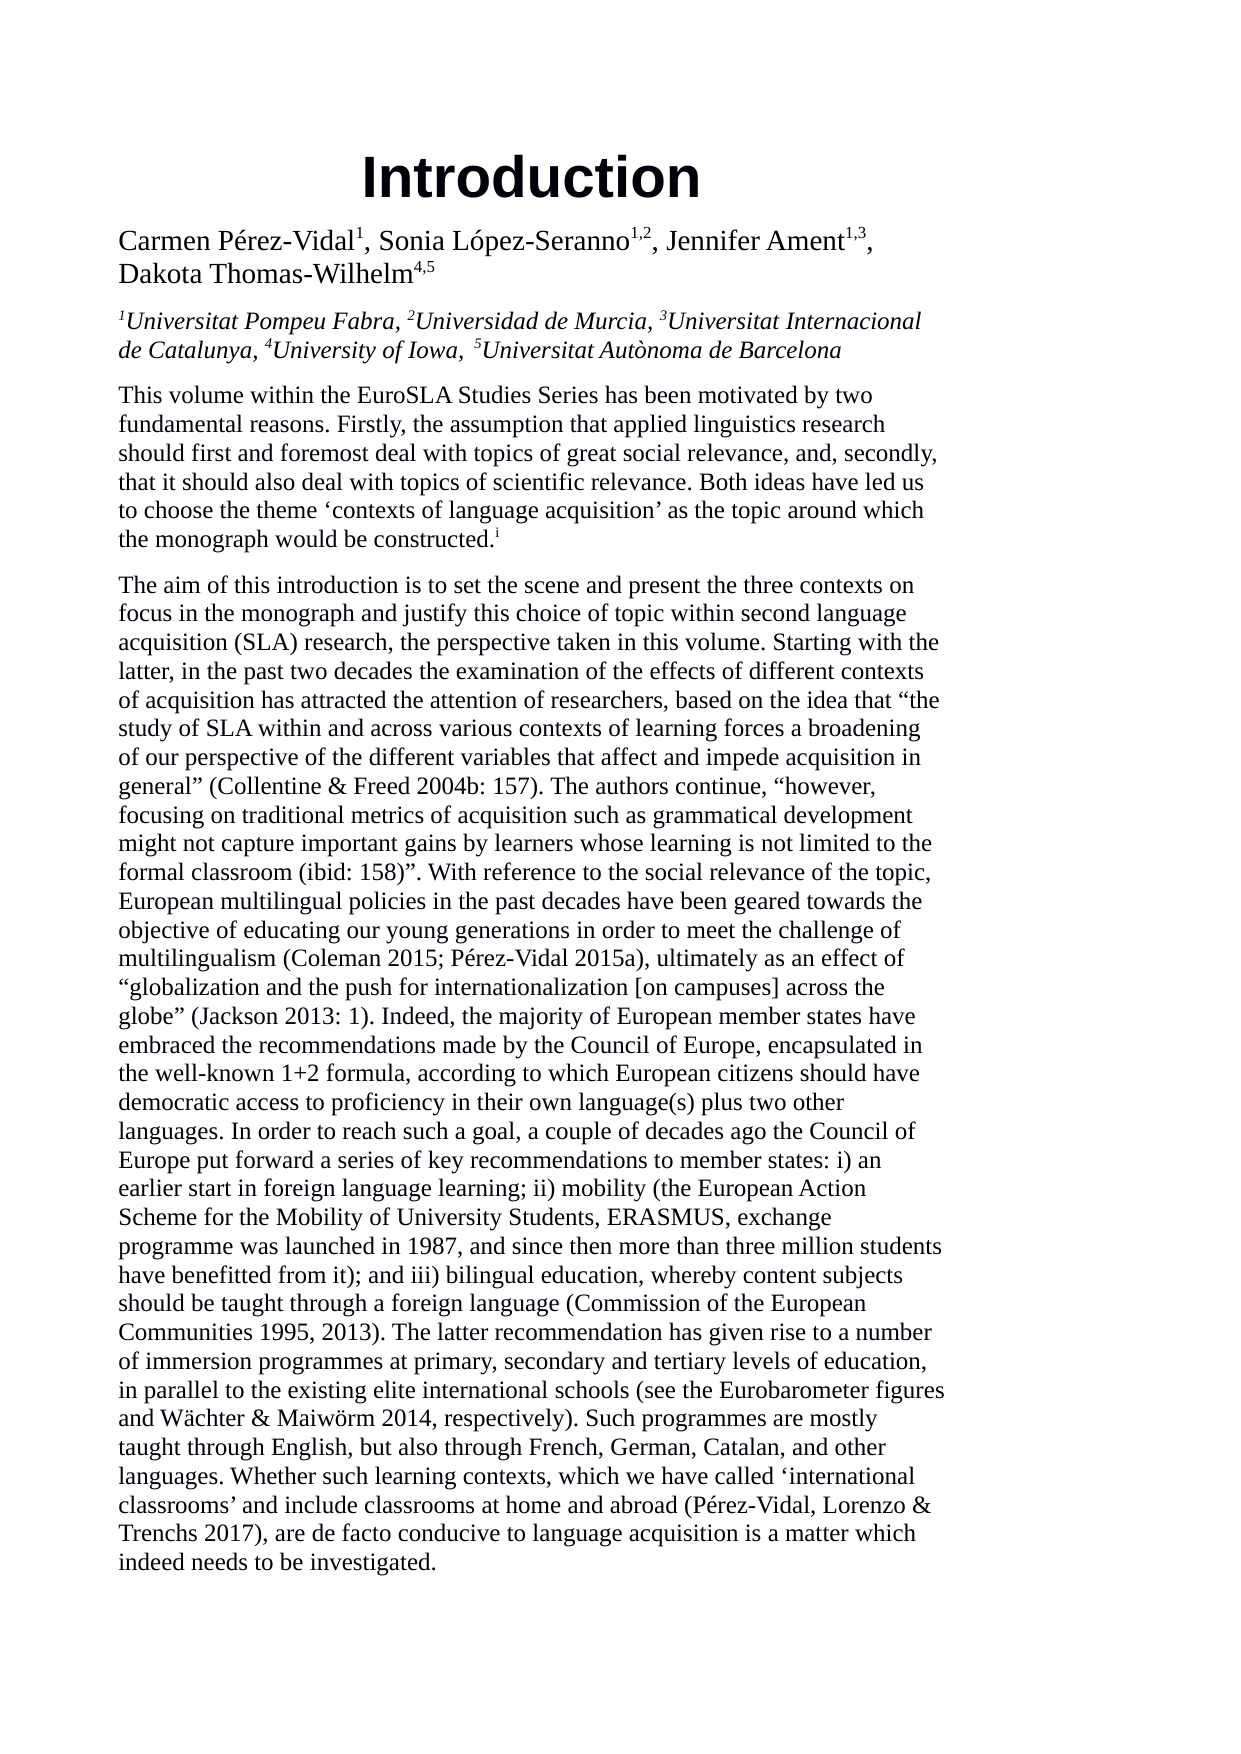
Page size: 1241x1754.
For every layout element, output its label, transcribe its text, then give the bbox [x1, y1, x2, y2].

text The aim of this introduction is to set the scene and present the three contexts on focus in the monograph and justify this choice of topic within second language acquisition (SLA) research, the perspective taken in this volume. Starting with the latter, in the past two decades the examination of the effects of different contexts of acquisition has attracted the attention of researchers, based on the idea that “the study of SLA within and across various contexts of learning forces a broadening of our perspective of the different variables that affect and impede acquisition in general” (Collentine & Freed 2004b: 157). The authors continue, “however, focusing on traditional metrics of acquisition such as grammatical development might not capture important gains by learners whose learning is not limited to the formal classroom (ibid: 158)”. With reference to the social relevance of the topic, European multilingual policies in the past decades have been geared towards the objective of educating our young generations in order to meet the challenge of multilingualism (Coleman 2015; Pérez-Vidal 2015a), ultimately as an effect of “globalization and the push for internationalization [on campuses] across the globe” (Jackson 2013: 1). Indeed, the majority of European member states have embraced the recommendations made by the Council of Europe, encapsulated in the well-known 1+2 formula, according to which European citizens should have democratic access to proficiency in their own language(s) plus two other languages. In order to reach such a goal, a couple of decades ago the Council of Europe put forward a series of key recommendations to member states: i) an earlier start in foreign language learning; ii) mobility (the European Action Scheme for the Mobility of University Students, ERASMUS, exchange programme was launched in 1987, and since then more than three million students have benefitted from it); and iii) bilingual education, whereby content subjects should be taught through a foreign language (Commission of the European Communities 1995, 2013). The latter recommendation has given rise to a number of immersion programmes at primary, secondary and tertiary levels of education, in parallel to the existing elite international schools (see the Eurobarometer figures and Wächter & Maiwörm 2014, respectively). Such programmes are mostly taught through English, but also through French, German, Catalan, and other languages. Whether such learning contexts, which we have called ‘international classrooms’ and include classrooms at home and abroad (Pérez-Vidal, Lorenzo & Trenchs 2017), are de facto conducive to language acquisition is a matter which indeed needs to be investigated. [118, 570, 945, 1576]
title Introduction [118, 143, 945, 210]
text This volume within the EuroSLA Studies Series has been motivated by two fundamental reasons. Firstly, the assumption that applied linguistics research should first and foremost deal with topics of great social relevance, and, secondly, that it should also deal with topics of scientific relevance. Both ideas have led us to choose the theme ‘contexts of language acquisition’ as the topic around which the monograph would be constructed. [118, 381, 945, 553]
text 1Universitat Pompeu Fabra, 2Universidad de Murcia, 3Universitat Internacional de Catalunya, 4University of Iowa, 5Universitat Autònoma de Barcelona [118, 306, 945, 364]
text Carmen Pérez-Vidal1, Sonia López-Seranno1,2, Jennifer Ament1,3, Dakota Thomas-Wilhelm4,5 [118, 223, 945, 290]
